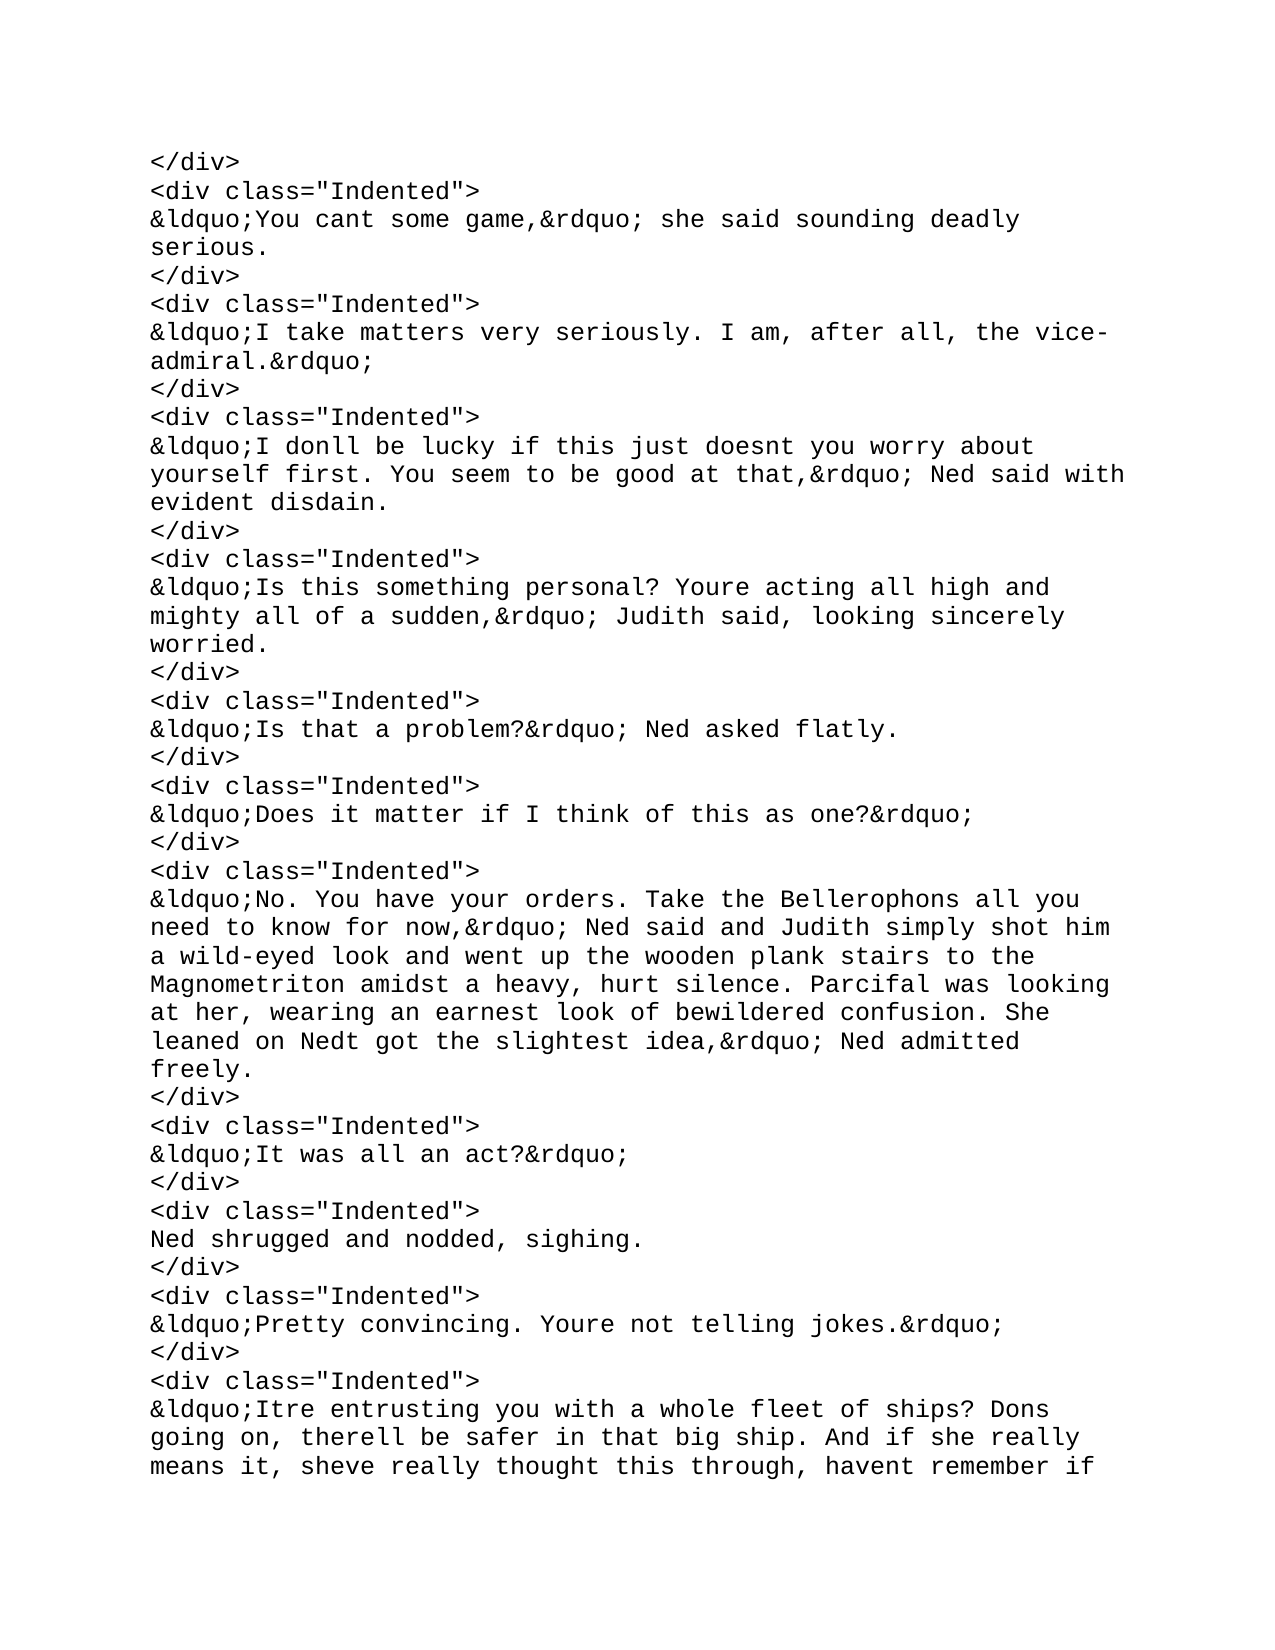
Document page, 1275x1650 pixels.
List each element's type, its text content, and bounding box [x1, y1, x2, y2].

text <div class="Indented"> [150, 178, 1125, 207]
text <div class="Indented"> [150, 858, 1125, 887]
text </div> [150, 1340, 1125, 1368]
text </div> [150, 518, 1125, 547]
text &ldquo;Is that a problem?&rdquo; Ned asked flatly. [150, 717, 1125, 745]
text </div> [150, 830, 1125, 858]
text <div class="Indented"> [150, 1113, 1125, 1142]
text &ldquo;You cant some game,&rdquo; she said sounding deadly serious. [150, 207, 1125, 263]
text &ldquo;No. You have your orders. Take the Bellerophons all you need to know for now,&rdquo; Ned said and Judith simply shot him a wild-eyed look and went up the wooden plank stairs to the Magnometriton amidst a heavy, hurt silence. Parcifal was looking at her, wearing an earnest look of bewildered confusion. She leaned on Nedt got the slightest idea,&rdquo; Ned admitted freely. [150, 887, 1125, 1085]
text </div> [150, 660, 1125, 688]
text &ldquo;It was all an act?&rdquo; [150, 1142, 1125, 1170]
text <div class="Indented"> [150, 405, 1125, 433]
text &ldquo;Pretty convincing. Youre not telling jokes.&rdquo; [150, 1312, 1125, 1340]
text <div class="Indented"> [150, 688, 1125, 717]
text <div class="Indented"> [150, 1283, 1125, 1312]
text Ned shrugged and nodded, sighing. [150, 1227, 1125, 1255]
text &ldquo;Does it matter if I think of this as one?&rdquo; [150, 802, 1125, 830]
text &ldquo;Is this something personal? Youre acting all high and mighty all of a sudden,&rdquo; Judith said, looking sincerely worried. [150, 575, 1125, 660]
text <div class="Indented"> [150, 1368, 1125, 1397]
text <div class="Indented"> [150, 1198, 1125, 1227]
text </div> [150, 377, 1125, 405]
text </div> [150, 150, 1125, 178]
text </div> [150, 1170, 1125, 1198]
text <div class="Indented"> [150, 773, 1125, 802]
text &ldquo;Itre entrusting you with a whole fleet of ships? Dons going on, therell be safer in that big ship. And if she really means it, sheve really thought this through, havent remember if [150, 1397, 1125, 1482]
text <div class="Indented"> [150, 547, 1125, 575]
text &ldquo;I take matters very seriously. I am, after all, the vice-admiral.&rdquo; [150, 320, 1125, 377]
text </div> [150, 1255, 1125, 1283]
text &ldquo;I donll be lucky if this just doesnt you worry about yourself first. You seem to be good at that,&rdquo; Ned said with evident disdain. [150, 433, 1125, 518]
text </div> [150, 1085, 1125, 1113]
text </div> [150, 745, 1125, 773]
text </div> [150, 263, 1125, 292]
text <div class="Indented"> [150, 292, 1125, 320]
